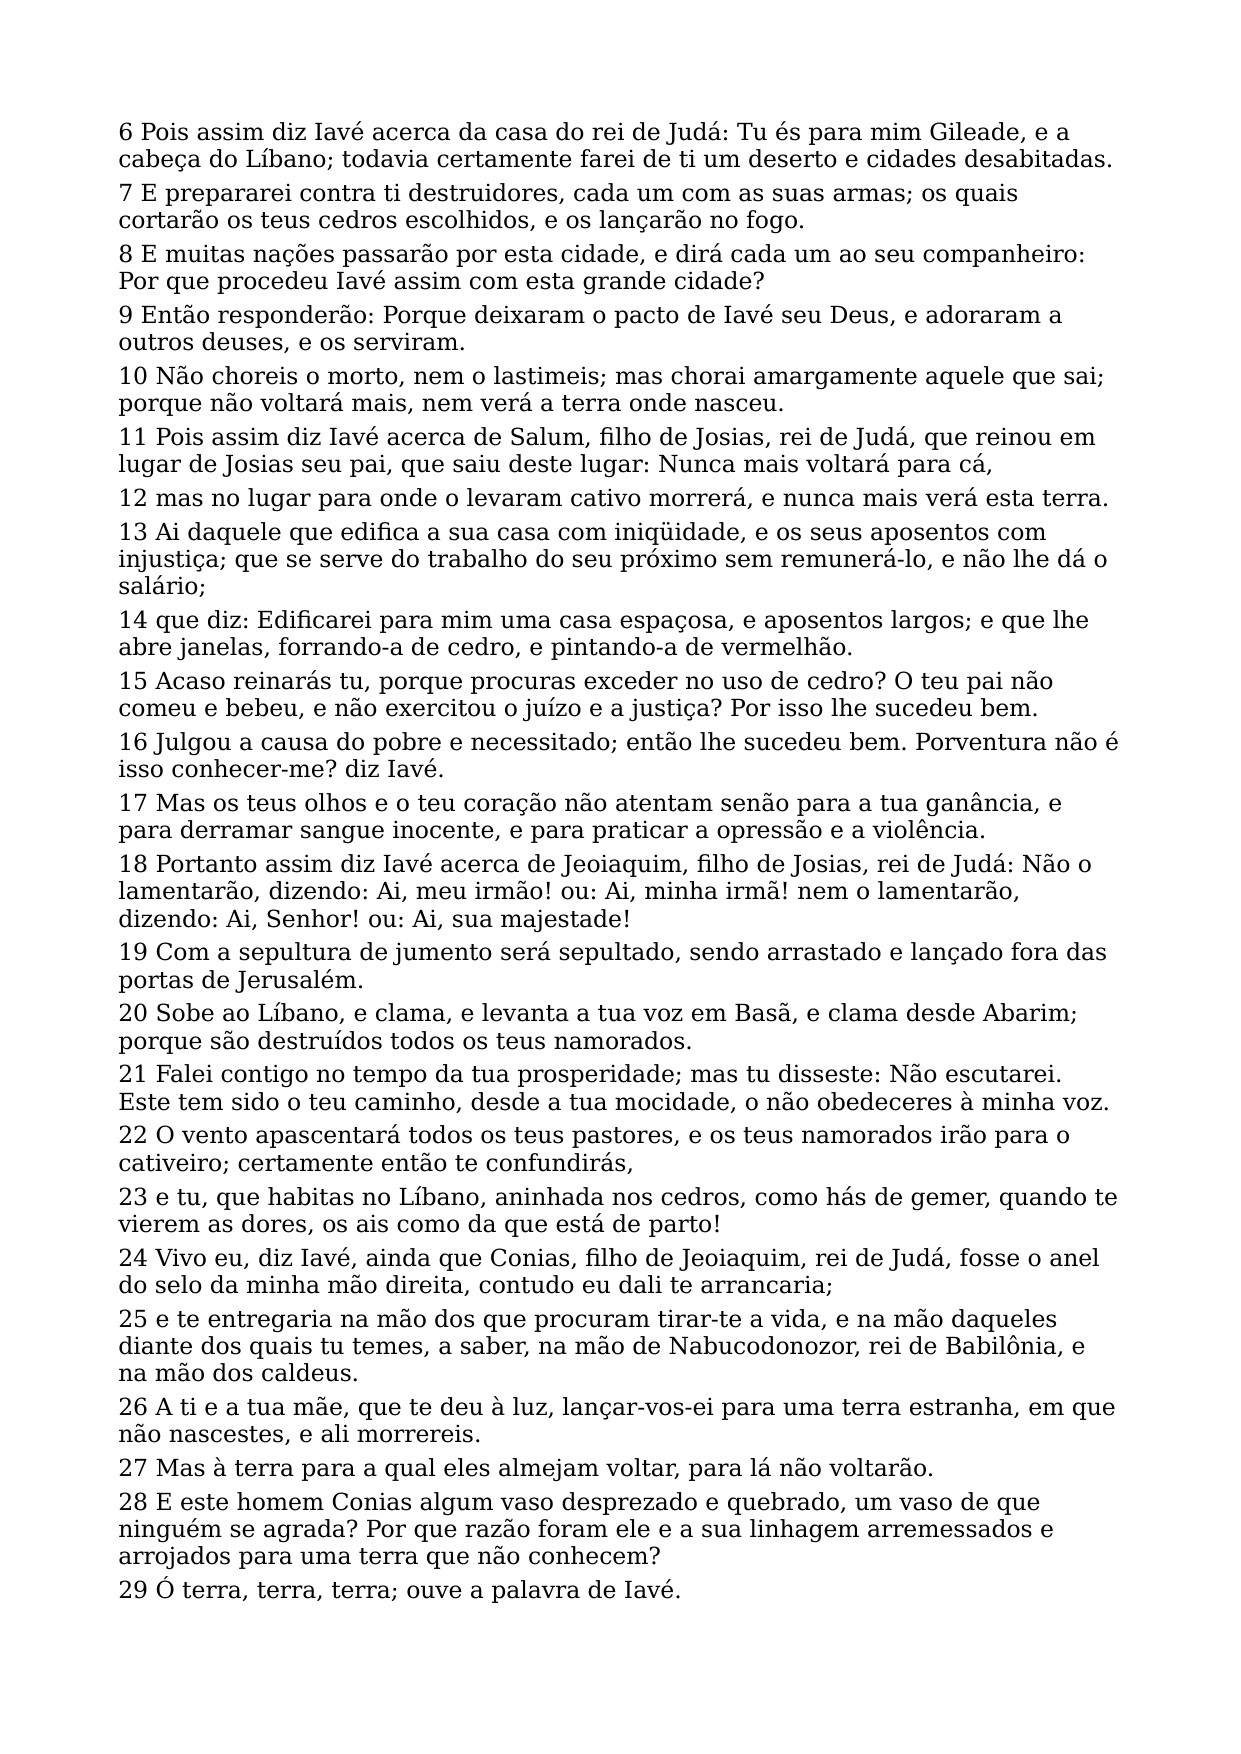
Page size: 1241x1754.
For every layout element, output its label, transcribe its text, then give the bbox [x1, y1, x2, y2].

text 27 Mas à terra para a qual eles almejam voltar, para lá não voltarão. [118, 1454, 1122, 1482]
text 18 Portanto assim diz Iavé acerca de Jeoiaquim, filho de Josias, rei de Judá: Não o lamentarão, dizendo: Ai, meu irmão! ou: Ai, minha irmã! nem o lamentarão, dizendo: Ai, Senhor! ou: Ai, sua majestade! [118, 851, 1122, 932]
text 24 Vivo eu, diz Iavé, ainda que Conias, filho de Jeoiaquim, rei de Judá, fosse o anel do selo da minha mão direita, contudo eu dali te arrancaria; [118, 1244, 1122, 1299]
text 21 Falei contigo no tempo da tua prosperidade; mas tu disseste: Não escutarei. Este tem sido o teu caminho, desde a tua mocidade, o não obedeceres à minha voz. [118, 1061, 1122, 1116]
text 10 Não choreis o morto, nem o lastimeis; mas chorai amargamente aquele que sai; porque não voltará mais, nem verá a terra onde nasceu. [118, 362, 1122, 417]
text 19 Com a sepultura de jumento será sepultado, sendo arrastado e lançado fora das portas de Jerusalém. [118, 939, 1122, 993]
text 6 Pois assim diz Iavé acerca da casa do rei de Judá: Tu és para mim Gileade, e a cabeça do Líbano; todavia certamente farei de ti um deserto e cidades desabitadas. [118, 118, 1122, 173]
text 8 E muitas nações passarão por esta cidade, e dirá cada um ao seu companheiro: Por que procedeu Iavé assim com esta grande cidade? [118, 240, 1122, 295]
text 12 mas no lugar para onde o levaram cativo morrerá, e nunca mais verá esta terra. [118, 484, 1122, 512]
text 13 Ai daquele que edifica a sua casa com iniqüidade, e os seus aposentos com injustiça; que se serve do trabalho do seu próximo sem remunerá-lo, e não lhe dá o salário; [118, 518, 1122, 600]
text 22 O vento apascentará todos os teus pastores, e os teus namorados irão para o cativeiro; certamente então te confundirás, [118, 1122, 1122, 1177]
text 16 Julgou a causa do pobre e necessitado; então lhe sucedeu bem. Porventura não é isso conhecer-me? diz Iavé. [118, 728, 1122, 783]
text 14 que diz: Edificarei para mim uma casa espaçosa, e aposentos largos; e que lhe abre janelas, forrando-a de cedro, e pintando-a de vermelhão. [118, 606, 1122, 661]
text 17 Mas os teus olhos e o teu coração não atentam senão para a tua ganância, e para derramar sangue inocente, e para praticar a opressão e a violência. [118, 789, 1122, 844]
text 15 Acaso reinarás tu, porque procuras exceder no uso de cedro? O teu pai não comeu e bebeu, e não exercitou o juízo e a justiça? Por isso lhe sucedeu bem. [118, 667, 1122, 722]
text 23 e tu, que habitas no Líbano, aninhada nos cedros, como hás de gemer, quando te vierem as dores, os ais como da que está de parto! [118, 1183, 1122, 1238]
text 25 e te entregaria na mão dos que procuram tirar-te a vida, e na mão daqueles diante dos quais tu temes, a saber, na mão de Nabucodonozor, rei de Babilônia, e na mão dos caldeus. [118, 1305, 1122, 1387]
text 29 Ó terra, terra, terra; ouve a palavra de Iavé. [118, 1577, 1122, 1604]
text 11 Pois assim diz Iavé acerca de Salum, filho de Josias, rei de Judá, que reinou em lugar de Josias seu pai, que saiu deste lugar: Nunca mais voltará para cá, [118, 423, 1122, 478]
text 9 Então responderão: Porque deixaram o pacto de Iavé seu Deus, e adoraram a outros deuses, e os serviram. [118, 301, 1122, 356]
text 20 Sobe ao Líbano, e clama, e levanta a tua voz em Basã, e clama desde Abarim; porque são destruídos todos os teus namorados. [118, 1000, 1122, 1054]
text 7 E prepararei contra ti destruidores, cada um com as suas armas; os quais cortarão os teus cedros escolhidos, e os lançarão no fogo. [118, 179, 1122, 234]
text 28 E este homem Conias algum vaso desprezado e quebrado, um vaso de que ninguém se agrada? Por que razão foram ele e a sua linhagem arremessados e arrojados para uma terra que não conhecem? [118, 1488, 1122, 1570]
text 26 A ti e a tua mãe, que te deu à luz, lançar-vos-ei para uma terra estranha, em que não nascestes, e ali morrereis. [118, 1393, 1122, 1448]
